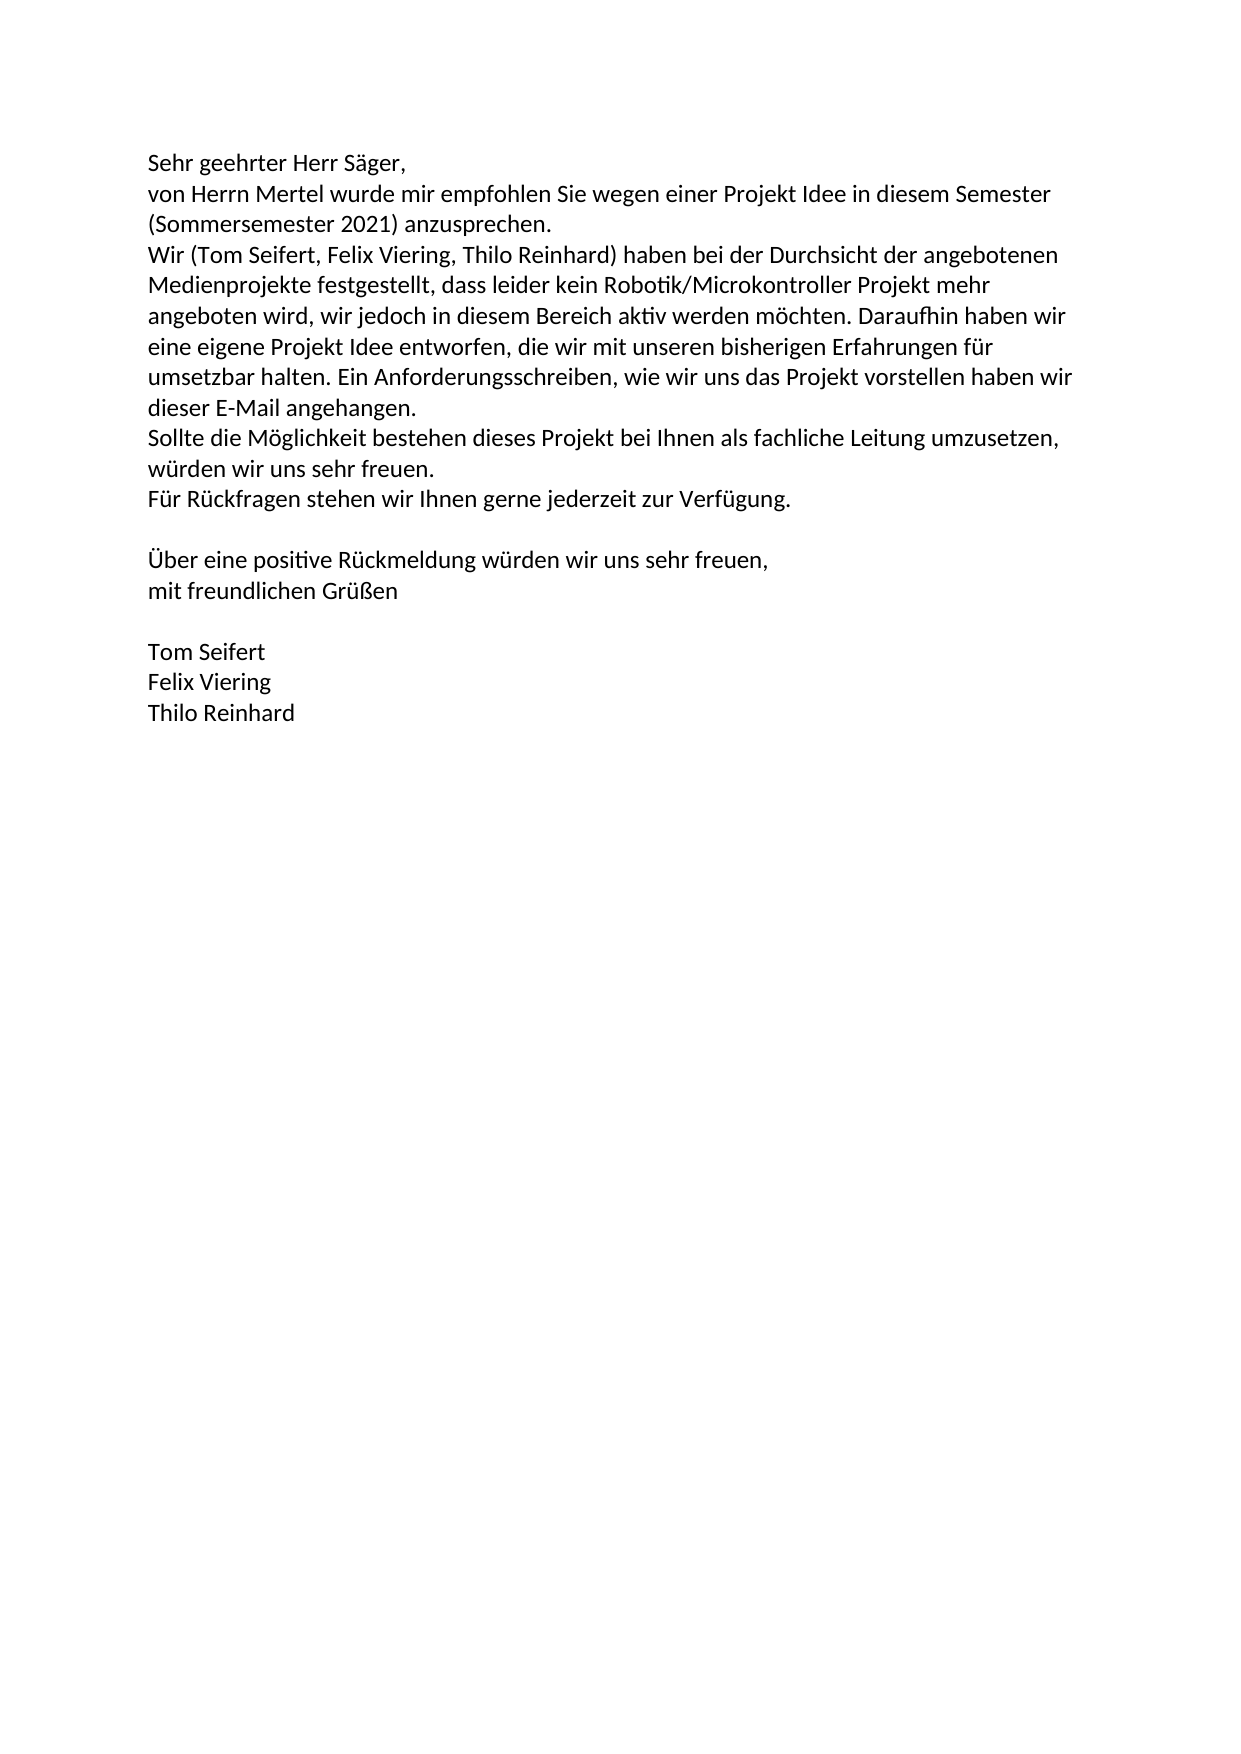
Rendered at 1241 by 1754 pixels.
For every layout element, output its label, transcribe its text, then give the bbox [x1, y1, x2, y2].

text Wir (Tom Seifert, Felix Viering, Thilo Reinhard) haben bei der Durchsicht der angebotenen Medienprojekte festgestellt, dass leider kein Robotik/Microkontroller Projekt mehr angeboten wird, wir jedoch in diesem Bereich aktiv werden möchten. Daraufhin haben wir eine eigene Projekt Idee entworfen, die wir mit unseren bisherigen Erfahrungen für umsetzbar halten. Ein Anforderungsschreiben, wie wir uns das Projekt vorstellen haben wir dieser E-Mail angehangen. [148, 239, 1093, 422]
text Sehr geehrter Herr Säger, [148, 148, 1093, 178]
text Tom Seifert [148, 636, 1093, 666]
text Felix Viering [148, 666, 1093, 697]
text mit freundlichen Grüßen [148, 575, 1093, 605]
text Thilo Reinhard [148, 697, 1093, 727]
text von Herrn Mertel wurde mir empfohlen Sie wegen einer Projekt Idee in diesem Semester (Sommersemester 2021) anzusprechen. [148, 178, 1093, 239]
text Über eine positive Rückmeldung würden wir uns sehr freuen, [148, 544, 1093, 575]
text Sollte die Möglichkeit bestehen dieses Projekt bei Ihnen als fachliche Leitung umzusetzen, würden wir uns sehr freuen. [148, 422, 1093, 483]
text Für Rückfragen stehen wir Ihnen gerne jederzeit zur Verfügung. [148, 483, 1093, 514]
